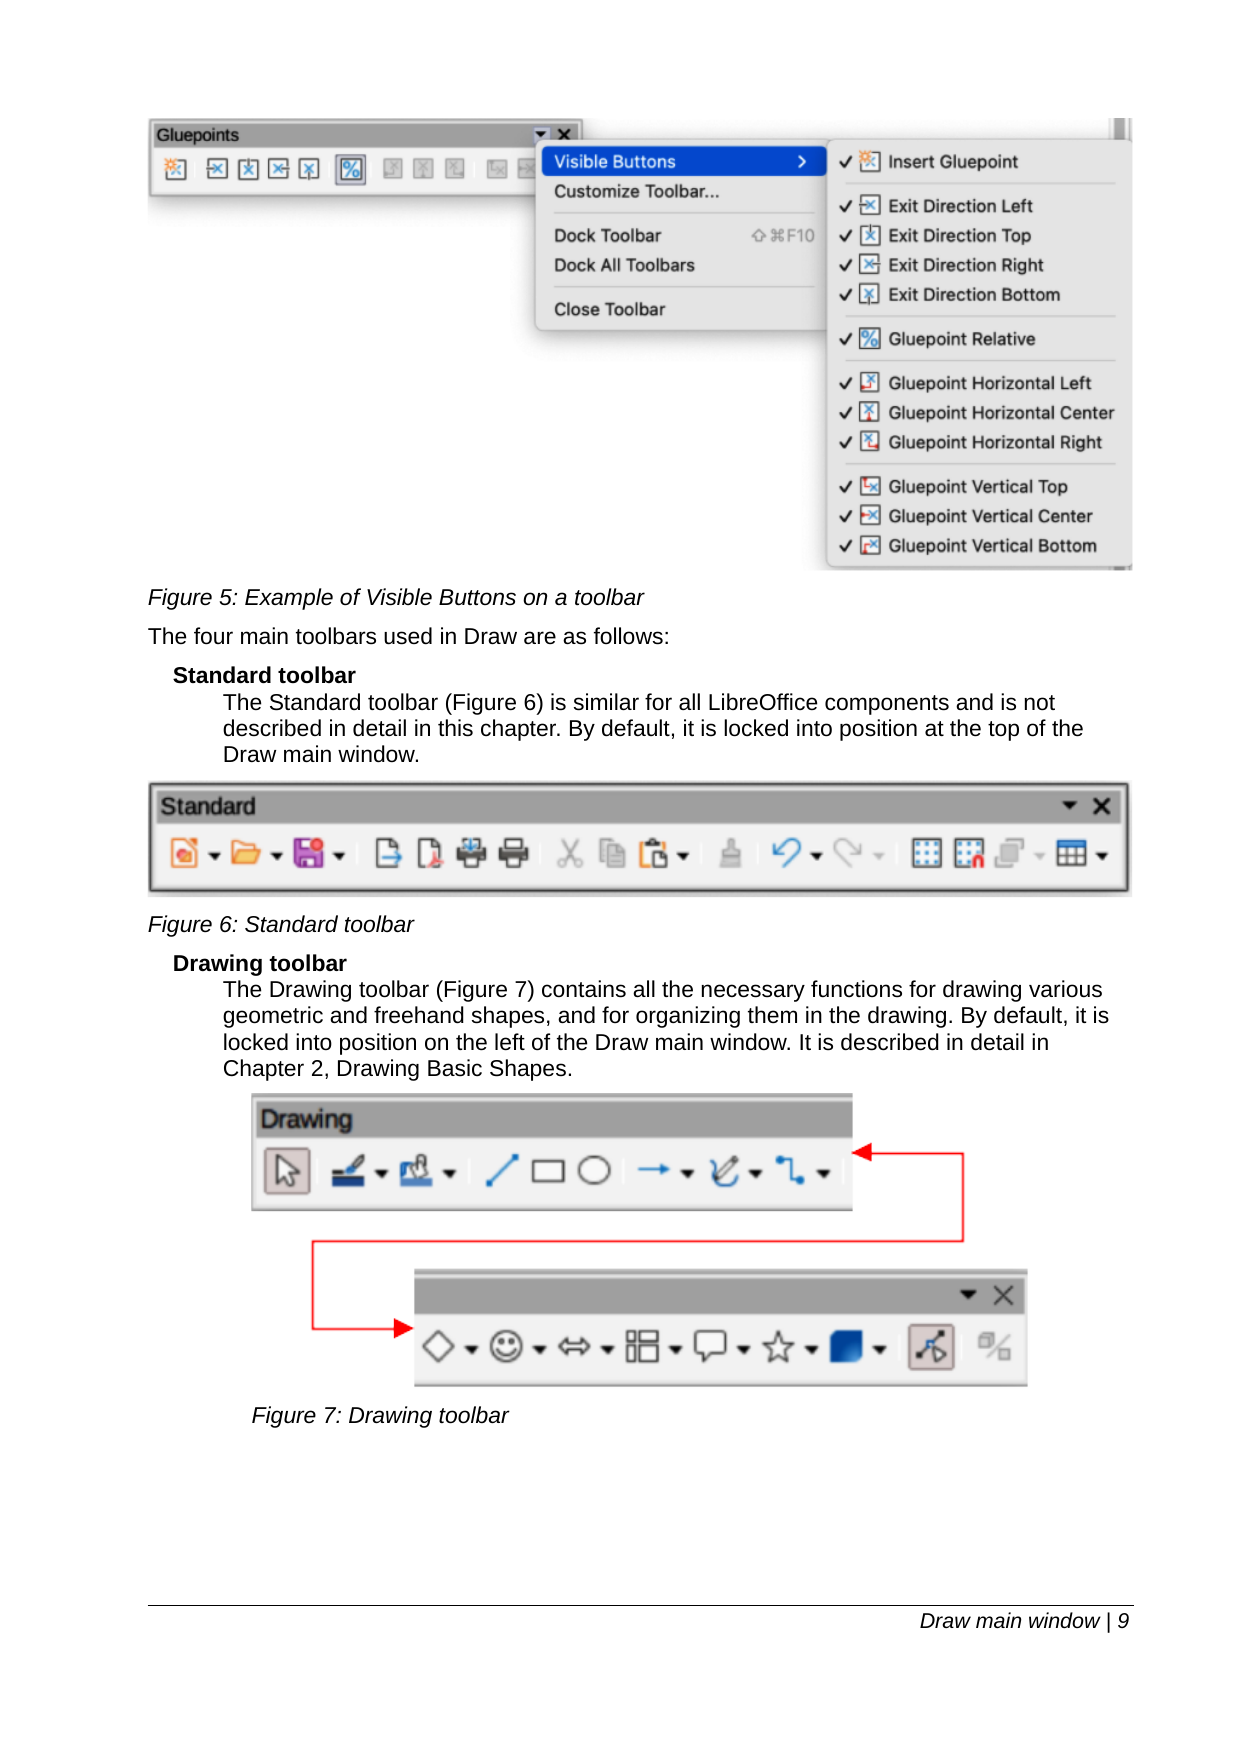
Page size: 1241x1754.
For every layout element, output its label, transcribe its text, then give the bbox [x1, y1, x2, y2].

text The Drawing toolbar (Figure 7) contains all the necessary functions for drawing various geometric and freehand shapes, and for organizing them in the drawing. By default, it is locked into position on the left of the Draw main window. It is described in detail in Chapter 2, Drawing Basic Shapes. [223, 976, 1134, 1081]
picture [147, 780, 1134, 899]
text Figure 7: Drawing toolbar [251, 1402, 1030, 1428]
picture [251, 1093, 1031, 1390]
text Figure 6: Standard toolbar [148, 911, 1134, 937]
text Figure 5: Example of Visible Buttons on a toolbar [148, 584, 1134, 611]
picture [147, 118, 1134, 572]
text The Standard toolbar (Figure 6) is similar for all LibreOffice components and is not described in detail in this chapter. By default, it is locked into position at the top of the Draw main window. [223, 688, 1134, 767]
text Drawing toolbar [173, 949, 1134, 976]
text Standard toolbar [173, 662, 1134, 688]
text The four main toolbars used in Draw are as follows: [148, 623, 1134, 649]
